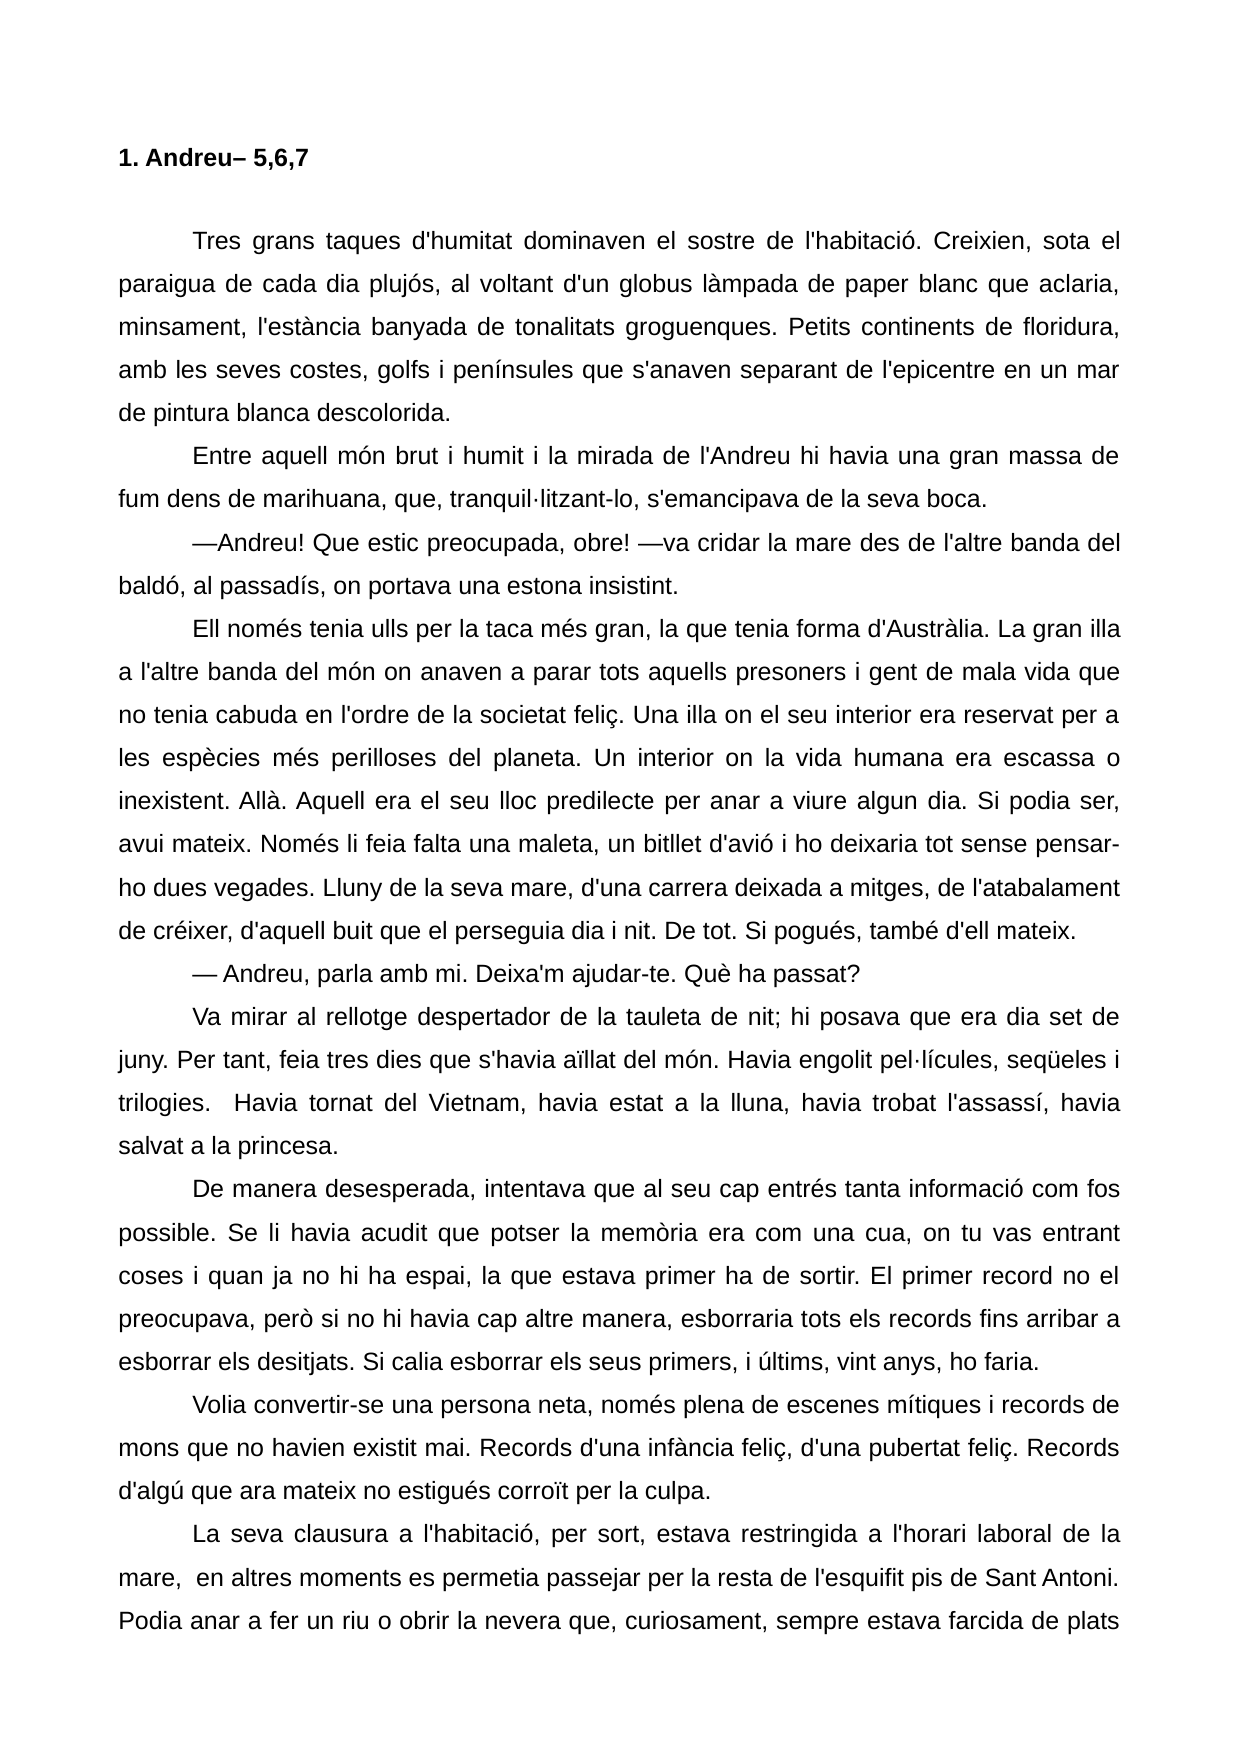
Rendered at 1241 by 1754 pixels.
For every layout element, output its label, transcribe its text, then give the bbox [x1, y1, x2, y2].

text De manera desesperada, intentava que al seu cap entrés tanta informació com fos possible. Se li havia acudit que potser la memòria era com una cua, on tu vas entrant coses i quan ja no hi ha espai, la que estava primer ha de sortir. El primer record no el preocupava, però si no hi havia cap altre manera, esborraria tots els records fins arribar a esborrar els desitjats. Si calia esborrar els seus primers, i últims, vint anys, ho faria. [118, 1174, 1122, 1376]
text Va mirar al rellotge despertador de la tauleta de nit; hi posava que era dia set de juny. Per tant, feia tres dies que s'havia aïllat del món. Havia engolit pel·lícules, seqüeles i trilogies. Havia tornat del Vietnam, havia estat a la lluna, havia trobat l'assassí, havia salvat a la princesa. [118, 1002, 1122, 1160]
text —Andreu! Que estic preocupada, obre! —va cridar la mare des de l'altre banda del baldó, al passadís, on portava una estona insistint. [118, 527, 1122, 599]
text — Andreu, parla amb mi. Deixa'm ajudar-te. Què ha passat? [118, 959, 1122, 987]
text Entre aquell món brut i humit i la mirada de l'Andreu hi havia una gran massa de fum dens de marihuana, que, tranquil·litzant-lo, s'emancipava de la seva boca. [118, 441, 1122, 513]
text La seva clausura a l'habitació, per sort, estava restringida a l'horari laboral de la mare, en altres moments es permetia passejar per la resta de l'esquifit pis de Sant Antoni. Podia anar a fer un riu o obrir la nevera que, curiosament, sempre estava farcida de plats [118, 1519, 1122, 1634]
text Volia convertir-se una persona neta, només plena de escenes mítiques i records de mons que no havien existit mai. Records d'una infància feliç, d'una pubertat feliç. Records d'algú que ara mateix no estigués corroït per la culpa. [118, 1390, 1122, 1505]
text Tres grans taques d'humitat dominaven el sostre de l'habitació. Creixien, sota el paraigua de cada dia plujós, al voltant d'un globus làmpada de paper blanc que aclaria, minsament, l'estància banyada de tonalitats groguenques. Petits continents de floridura, amb les seves costes, golfs i penínsules que s'anaven separant de l'epicentre en un mar de pintura blanca descolorida. [118, 226, 1122, 427]
subtitle 1. Andreu– 5,6,7 [118, 143, 1122, 172]
text Ell només tenia ulls per la taca més gran, la que tenia forma d'Austràlia. La gran illa a l'altre banda del món on anaven a parar tots aquells presoners i gent de mala vida que no tenia cabuda en l'ordre de la societat feliç. Una illa on el seu interior era reservat per a les espècies més perilloses del planeta. Un interior on la vida humana era escassa o inexistent. Allà. Aquell era el seu lloc predilecte per anar a viure algun dia. Si podia ser, avui mateix. Només li feia falta una maleta, un bitllet d'avió i ho deixaria tot sense pensar-ho dues vegades. Lluny de la seva mare, d'una carrera deixada a mitges, de l'atabalament de créixer, d'aquell buit que el perseguia dia i nit. De tot. Si pogués, també d'ell mateix. [118, 614, 1122, 944]
